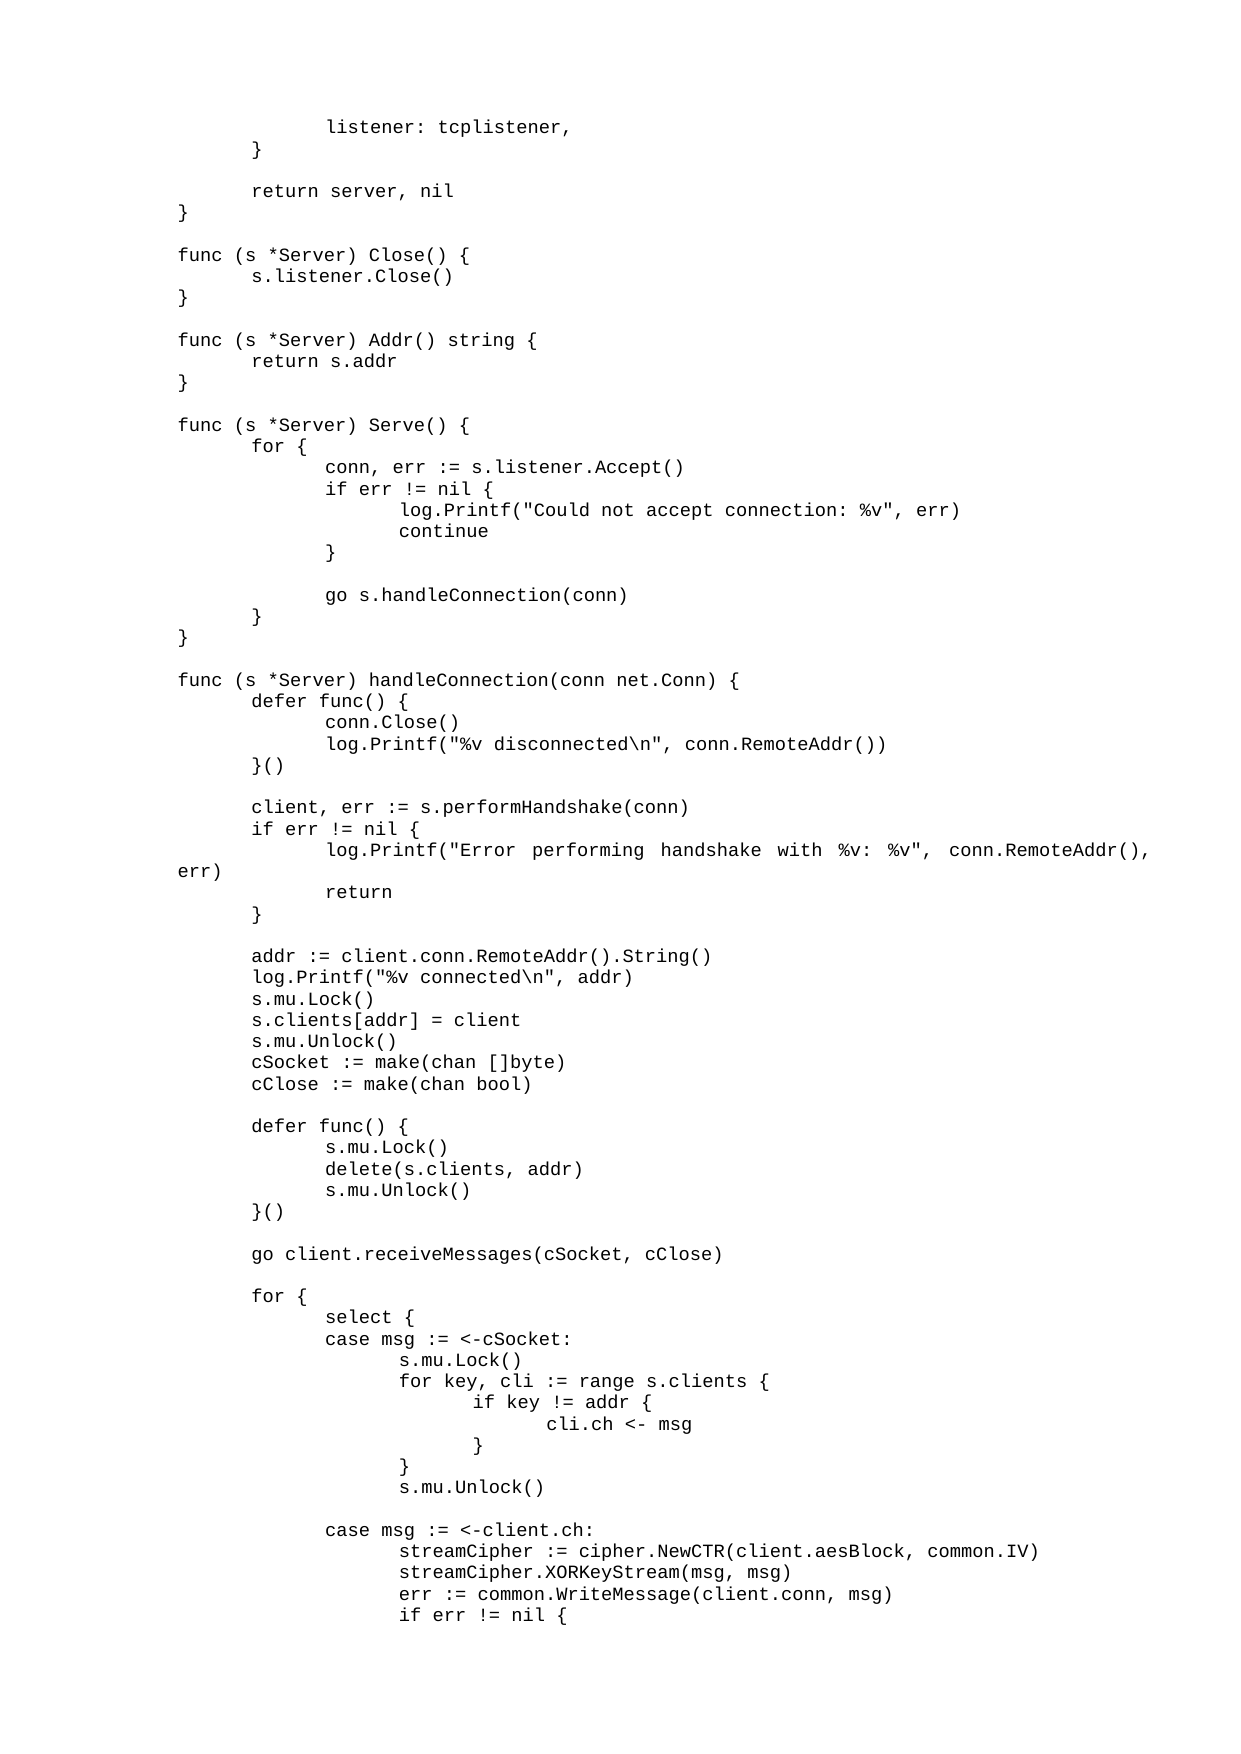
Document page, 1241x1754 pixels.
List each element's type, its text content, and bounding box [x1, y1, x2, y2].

text func (s *Server) Close() { [177, 246, 1152, 267]
text log.Printf("%v disconnected\n", conn.RemoteAddr()) [177, 734, 1152, 756]
text return server, nil [177, 182, 1152, 203]
text continue [177, 522, 1152, 543]
text s.mu.Lock() [177, 1138, 1152, 1159]
text } [177, 628, 1152, 649]
text s.mu.Lock() [177, 989, 1152, 1011]
text return [177, 883, 1152, 904]
text s.mu.Lock() [177, 1351, 1152, 1372]
text conn.Close() [177, 713, 1152, 734]
text client, err := s.performHandshake(conn) [177, 798, 1152, 819]
text log.Printf("Error performing handshake with %v: %v", conn.RemoteAddr(), err) [177, 841, 1152, 883]
text cli.ch <- msg [177, 1414, 1152, 1436]
text conn, err := s.listener.Accept() [177, 458, 1152, 479]
text err := common.WriteMessage(client.conn, msg) [177, 1584, 1152, 1606]
text case msg := <-cSocket: [177, 1329, 1152, 1351]
text } [177, 373, 1152, 394]
text if err != nil { [177, 1606, 1152, 1627]
text return s.addr [177, 352, 1152, 373]
text s.mu.Unlock() [177, 1478, 1152, 1499]
text }() [177, 1202, 1152, 1223]
text listener: tcplistener, [177, 118, 1152, 139]
text }() [177, 756, 1152, 777]
text addr := client.conn.RemoteAddr().String() [177, 947, 1152, 968]
text log.Printf("Could not accept connection: %v", err) [177, 501, 1152, 522]
text } [177, 203, 1152, 224]
text defer func() { [177, 1117, 1152, 1138]
text if err != nil { [177, 479, 1152, 501]
text s.clients[addr] = client [177, 1011, 1152, 1032]
text streamCipher.XORKeyStream(msg, msg) [177, 1563, 1152, 1584]
text cSocket := make(chan []byte) [177, 1053, 1152, 1074]
text s.mu.Unlock() [177, 1032, 1152, 1053]
text func (s *Server) Addr() string { [177, 331, 1152, 352]
text } [177, 904, 1152, 926]
text func (s *Server) Serve() { [177, 416, 1152, 437]
text } [177, 139, 1152, 161]
text delete(s.clients, addr) [177, 1159, 1152, 1181]
text } [177, 607, 1152, 628]
text } [177, 1436, 1152, 1457]
text } [177, 543, 1152, 564]
text for { [177, 437, 1152, 458]
text go client.receiveMessages(cSocket, cClose) [177, 1244, 1152, 1266]
text if err != nil { [177, 819, 1152, 841]
text case msg := <-client.ch: [177, 1521, 1152, 1542]
text log.Printf("%v connected\n", addr) [177, 968, 1152, 989]
text func (s *Server) handleConnection(conn net.Conn) { [177, 671, 1152, 692]
text if key != addr { [177, 1393, 1152, 1414]
text streamCipher := cipher.NewCTR(client.aesBlock, common.IV) [177, 1542, 1152, 1563]
text for key, cli := range s.clients { [177, 1372, 1152, 1393]
text cClose := make(chan bool) [177, 1074, 1152, 1096]
text } [177, 1457, 1152, 1478]
text go s.handleConnection(conn) [177, 586, 1152, 607]
text for { [177, 1287, 1152, 1308]
text select { [177, 1308, 1152, 1329]
text s.mu.Unlock() [177, 1181, 1152, 1202]
text s.listener.Close() [177, 267, 1152, 288]
text } [177, 288, 1152, 309]
text defer func() { [177, 692, 1152, 713]
